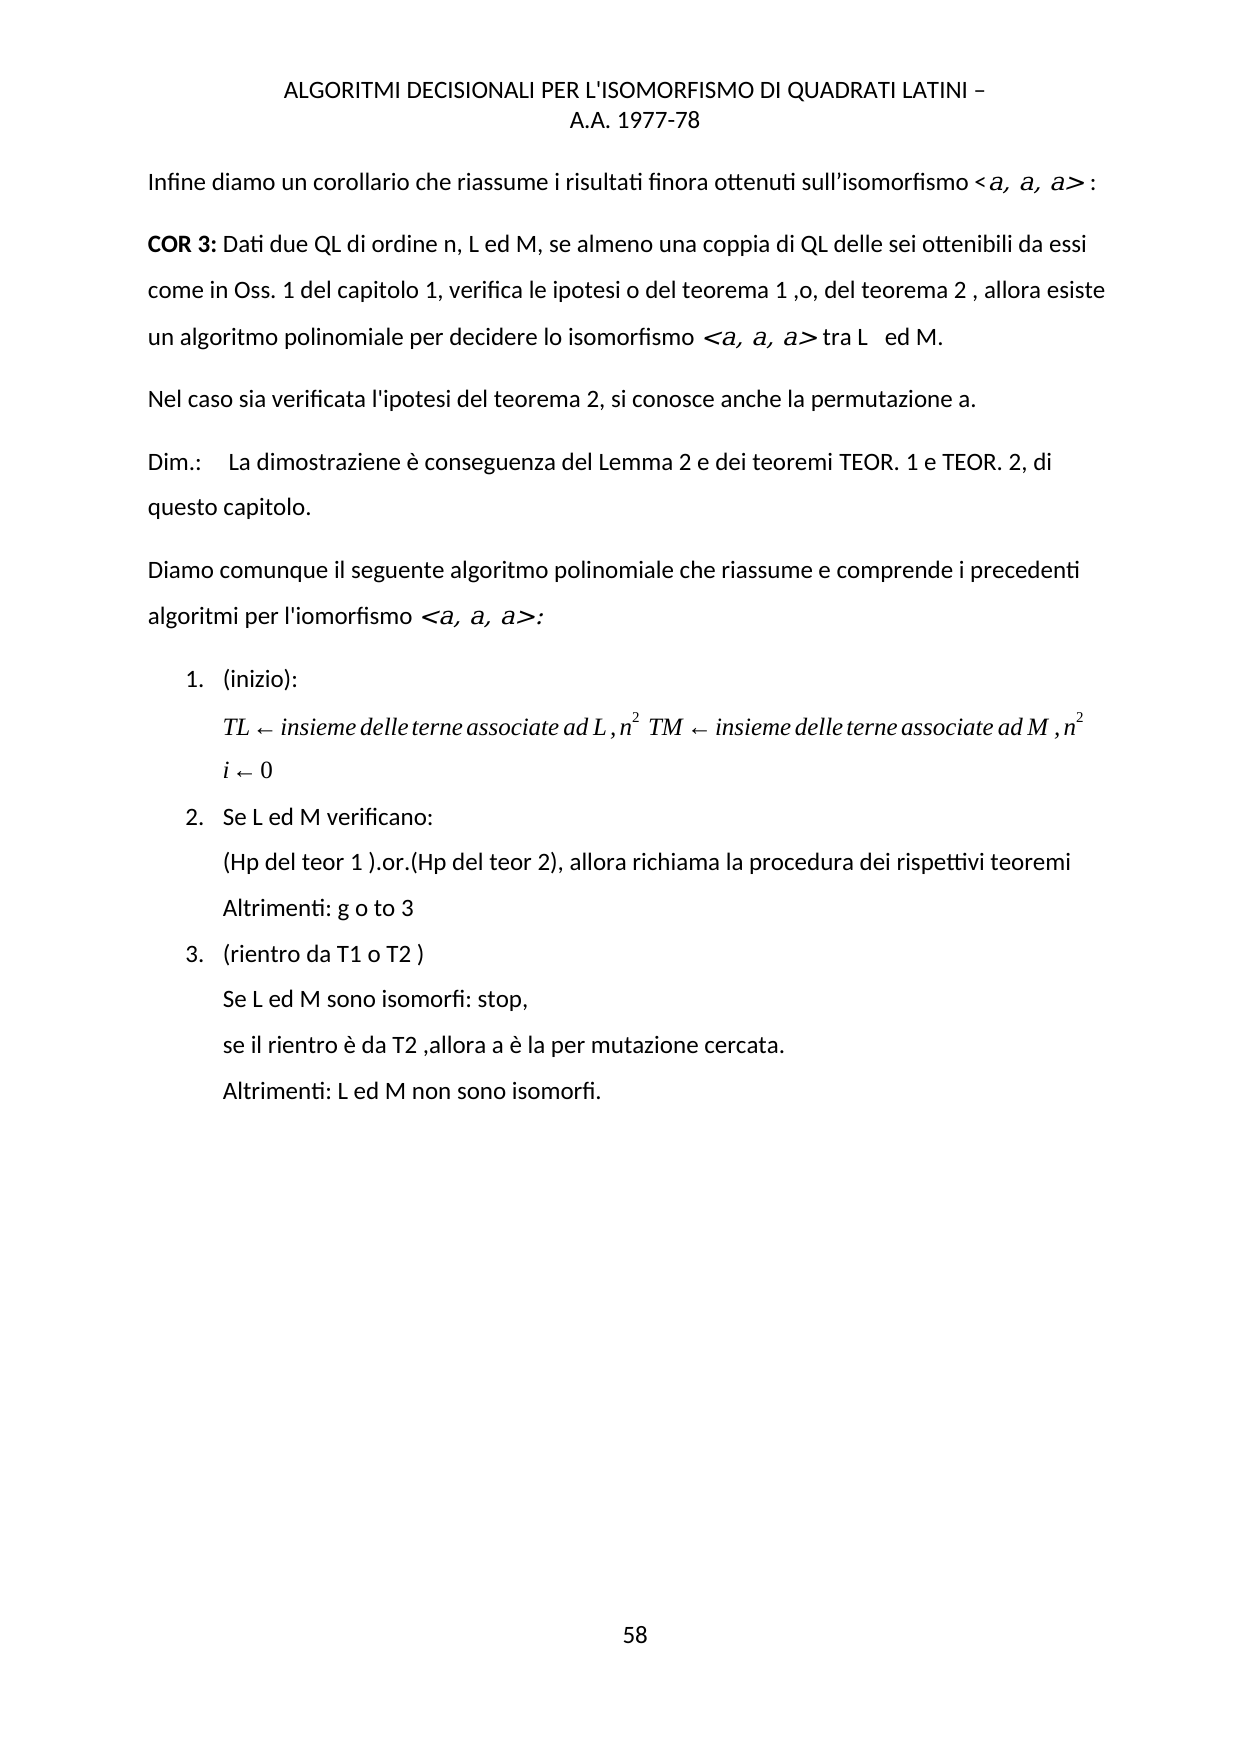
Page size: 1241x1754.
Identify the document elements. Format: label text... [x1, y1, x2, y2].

list (inizio): [185, 663, 1122, 785]
text Infine diamo un corollario che riassume i risultati finora ottenuti sull’isomorfismo <a, a, a> : [148, 165, 1122, 196]
text Diamo comunque il seguente algoritmo polinomiale che riassume e comprende i precedenti algoritmi per l'iomorfismo <a, a, a>: [148, 554, 1122, 631]
list Se L ed M verificano: (Hp del teor 1 ).or.(Hp del teor 2), allora richiama la procedura dei rispettivi teoremi Altrimenti: g o to 3 [185, 801, 1122, 923]
text Dim.: La dimostraziene è conseguenza del Lemma 2 e dei teoremi TEOR. 1. e TEOR. 2., di questo capitolo. [148, 446, 1122, 522]
text Nel caso sia verificata l'ipotesi del teorema 2, si conosce anche la permutazione a. [148, 383, 1122, 414]
list (rientro da T1 o T2 ) Se L ed M sono isomorfi: stop, se il rientro è da T2 ,allora a è la per mutazione cercata. Altrimenti: L ed M non sono isomorfi. [185, 938, 1122, 1151]
text COR 3: Dati due QL di ordine n, L ed M, se almeno una coppia di QL delle sei ottenibili da essi come in Oss. 1 del capitolo 1, verifica le ipotesi o del teorema 1 ,o, del teorema 2 , allora esiste un algoritmo polinomiale per decidere lo isomorfismo <a, a, a> tra L ed M. [148, 229, 1122, 351]
